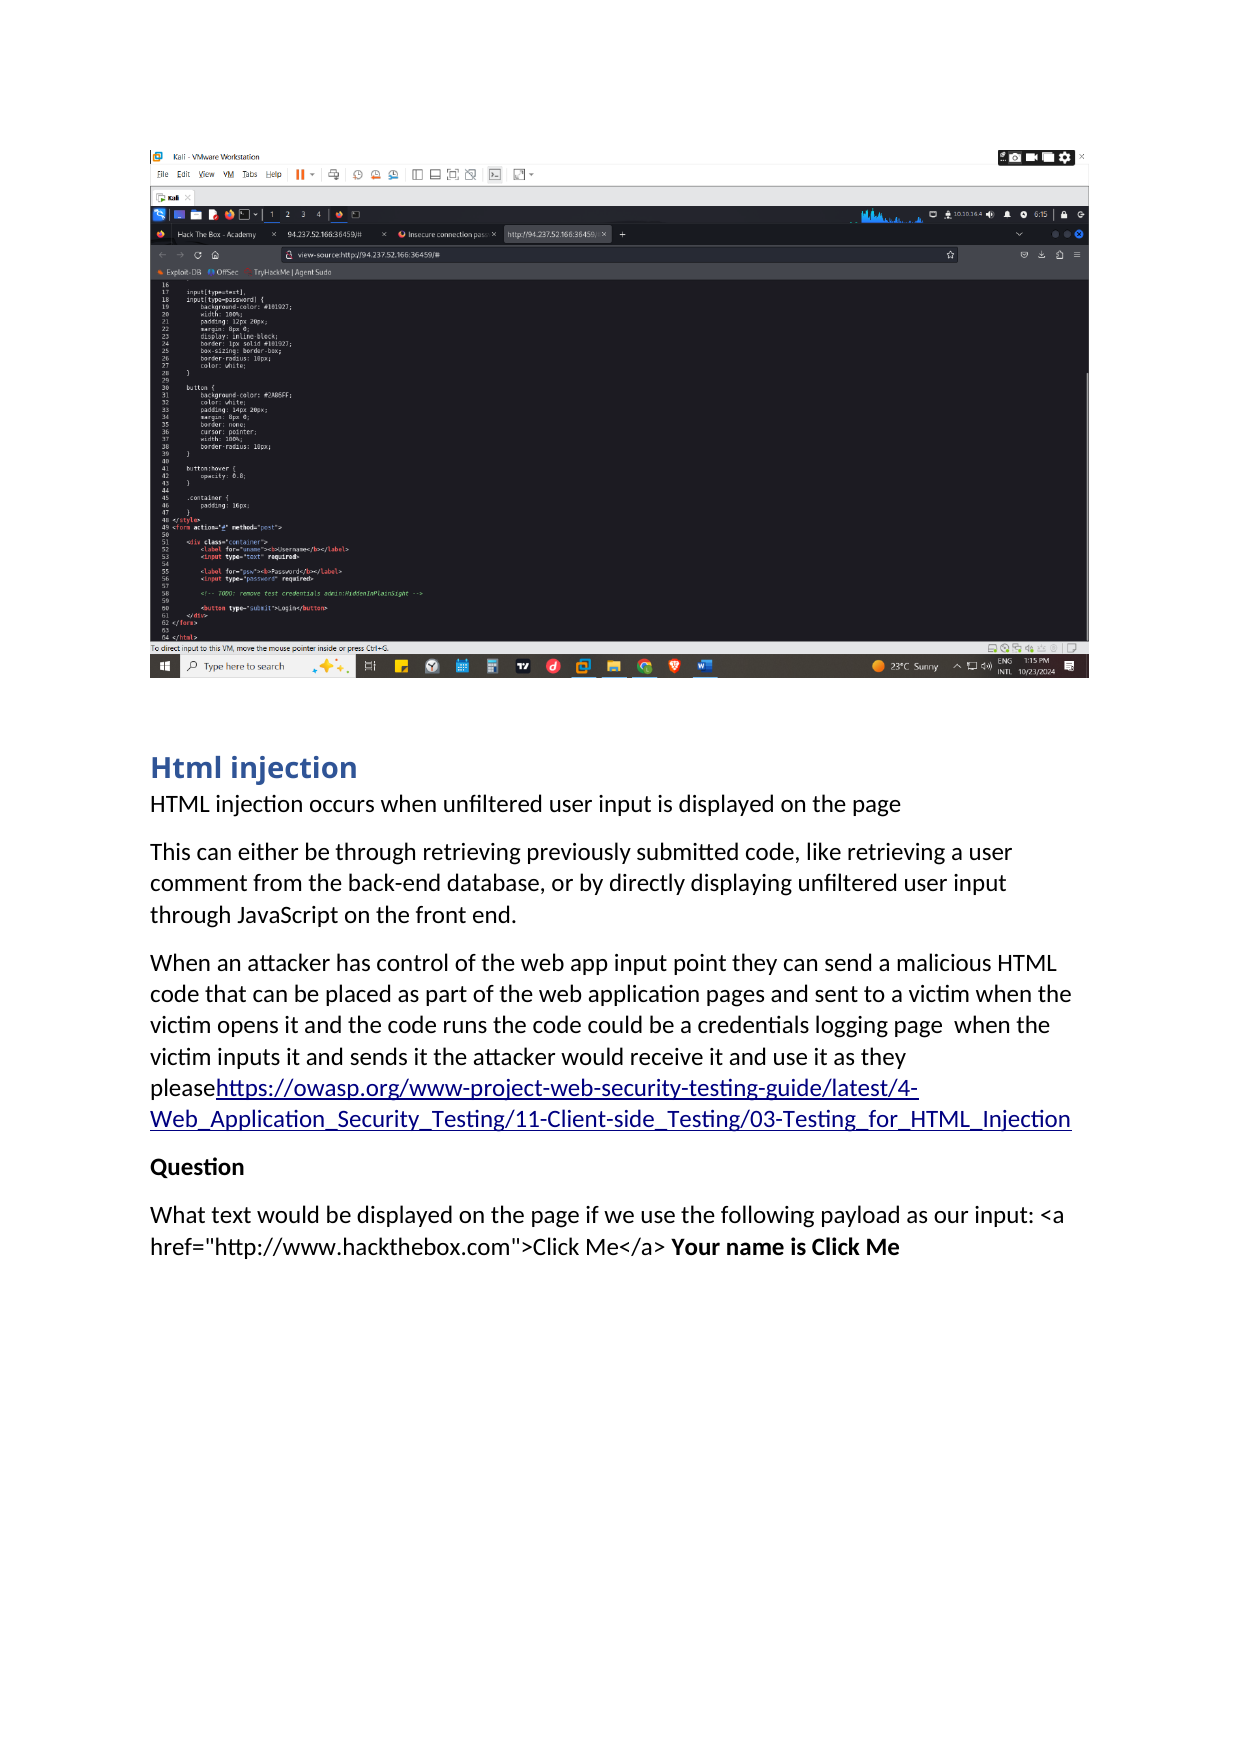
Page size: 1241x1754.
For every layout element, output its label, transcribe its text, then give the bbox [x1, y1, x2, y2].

text What text would be displayed on the page if we use the following payload as our input: <a href="http://www.hackthebox.com">Click Me</a> Your name is Click Me [150, 1199, 1090, 1261]
subtitle Html injection [150, 747, 1090, 787]
text When an attacker has control of the web app input point they can send a malicious HTML code that can be placed as part of the web application pages and sent to a victim when the victim opens it and the code runs the code could be a credentials logging page when the victim inputs it and sends it the attacker would receive it and use it as they pleasehttps://owasp.org/www-project-web-security-testing-guide/latest/4-Web_Application_Security_Testing/11-Client-side_Testing/03-Testing_for_HTML_Injection [150, 947, 1090, 1134]
text This can either be through retrieving previously submitted code, like retrieving a user comment from the back-end database, or by directly displaying unfiltered user input through JavaScript on the front end. [150, 836, 1090, 929]
text HTML injection occurs when unfiltered user input is displayed on the page [150, 788, 1090, 818]
text Question [150, 1152, 1090, 1182]
